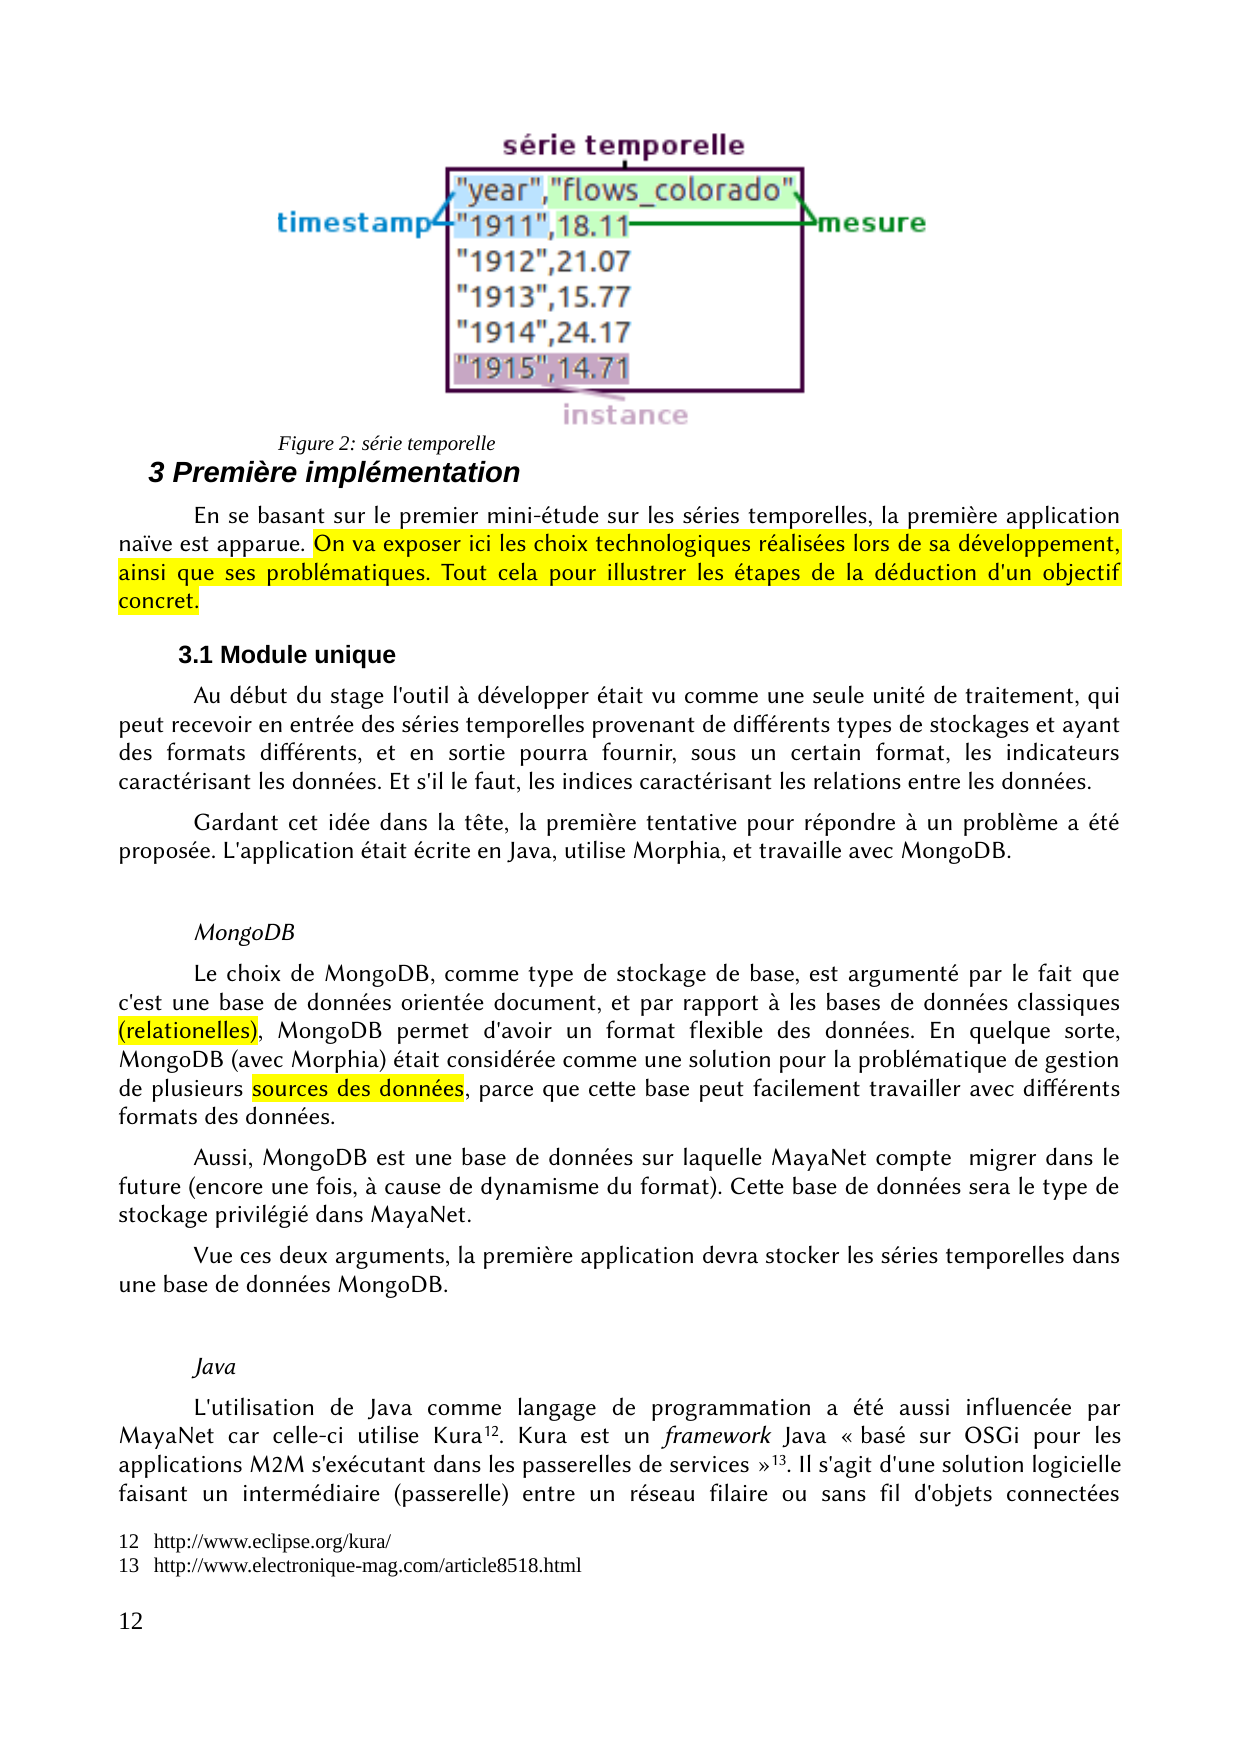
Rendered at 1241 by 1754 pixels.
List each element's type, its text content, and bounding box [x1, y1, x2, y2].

text http://www.eclipse.org/kura/ [118, 1529, 1122, 1553]
text Figure 2: série temporelle [278, 431, 928, 454]
picture [277, 130, 928, 431]
text Au début du stage l'outil à développer était vu comme une seule unité de traitement, qui peut recevoir en entrée des séries temporelles provenant de différents types de stockages et ayant des formats différents, et en sortie pourra fournir, sous un certain format, les indicateurs caractérisant les données. Et s'il le faut, les indices caractérisant les relations entre les données. [118, 681, 1122, 795]
text Vue ces deux arguments, la première application devra stocker les séries temporelles dans une base de données MongoDB. [118, 1241, 1122, 1298]
subtitle Module unique [118, 640, 1122, 668]
text Gardant cet idée dans la tête, la première tentative pour répondre à un problème a été proposée. L'application était écrite en Java, utilise Morphia, et travaille avec MongoDB. [118, 808, 1122, 865]
text En se basant sur le premier mini-étude sur les séries temporelles, la première application naïve est apparue. On va exposer ici les choix technologiques réalisées lors de sa développement, ainsi que ses problématiques. Tout cela pour illustrer les étapes de la déduction d'un objectif concret. [118, 501, 1122, 615]
text Aussi, MongoDB est une base de données sur laquelle MayaNet compte migrer dans le future (encore une fois, à cause de dynamisme du format). Cette base de données sera le type de stockage privilégié dans MayaNet. [118, 1143, 1122, 1229]
subtitle Première implémentation [118, 118, 1122, 488]
text Le choix de MongoDB, comme type de stockage de base, est argumenté par le fait que c'est une base de données orientée document, et par rapport à les bases de données classiques (relationelles), MongoDB permet d'avoir un format flexible des données. En quelque sorte, MongoDB (avec Morphia) était considérée comme une solution pour la problématique de gestion de plusieurs sources des données, parce que cette base peut facilement travailler avec différents formats des données. [118, 959, 1122, 1131]
text Java [118, 1352, 1122, 1380]
text http://www.electronique-mag.com/article8518.html [118, 1553, 1122, 1577]
text MongoDB [118, 918, 1122, 947]
text L'utilisation de Java comme langage de programmation a été aussi influencée par MayaNet car celle-ci utilise Kura. Kura est un framework Java « basé sur OSGi pour les applications M2M s'exécutant dans les passerelles de services ». Il s'agit d'une solution logicielle faisant un intermédiaire (passerelle) entre un réseau filaire ou sans fil d'objets connectées [118, 1393, 1122, 1507]
